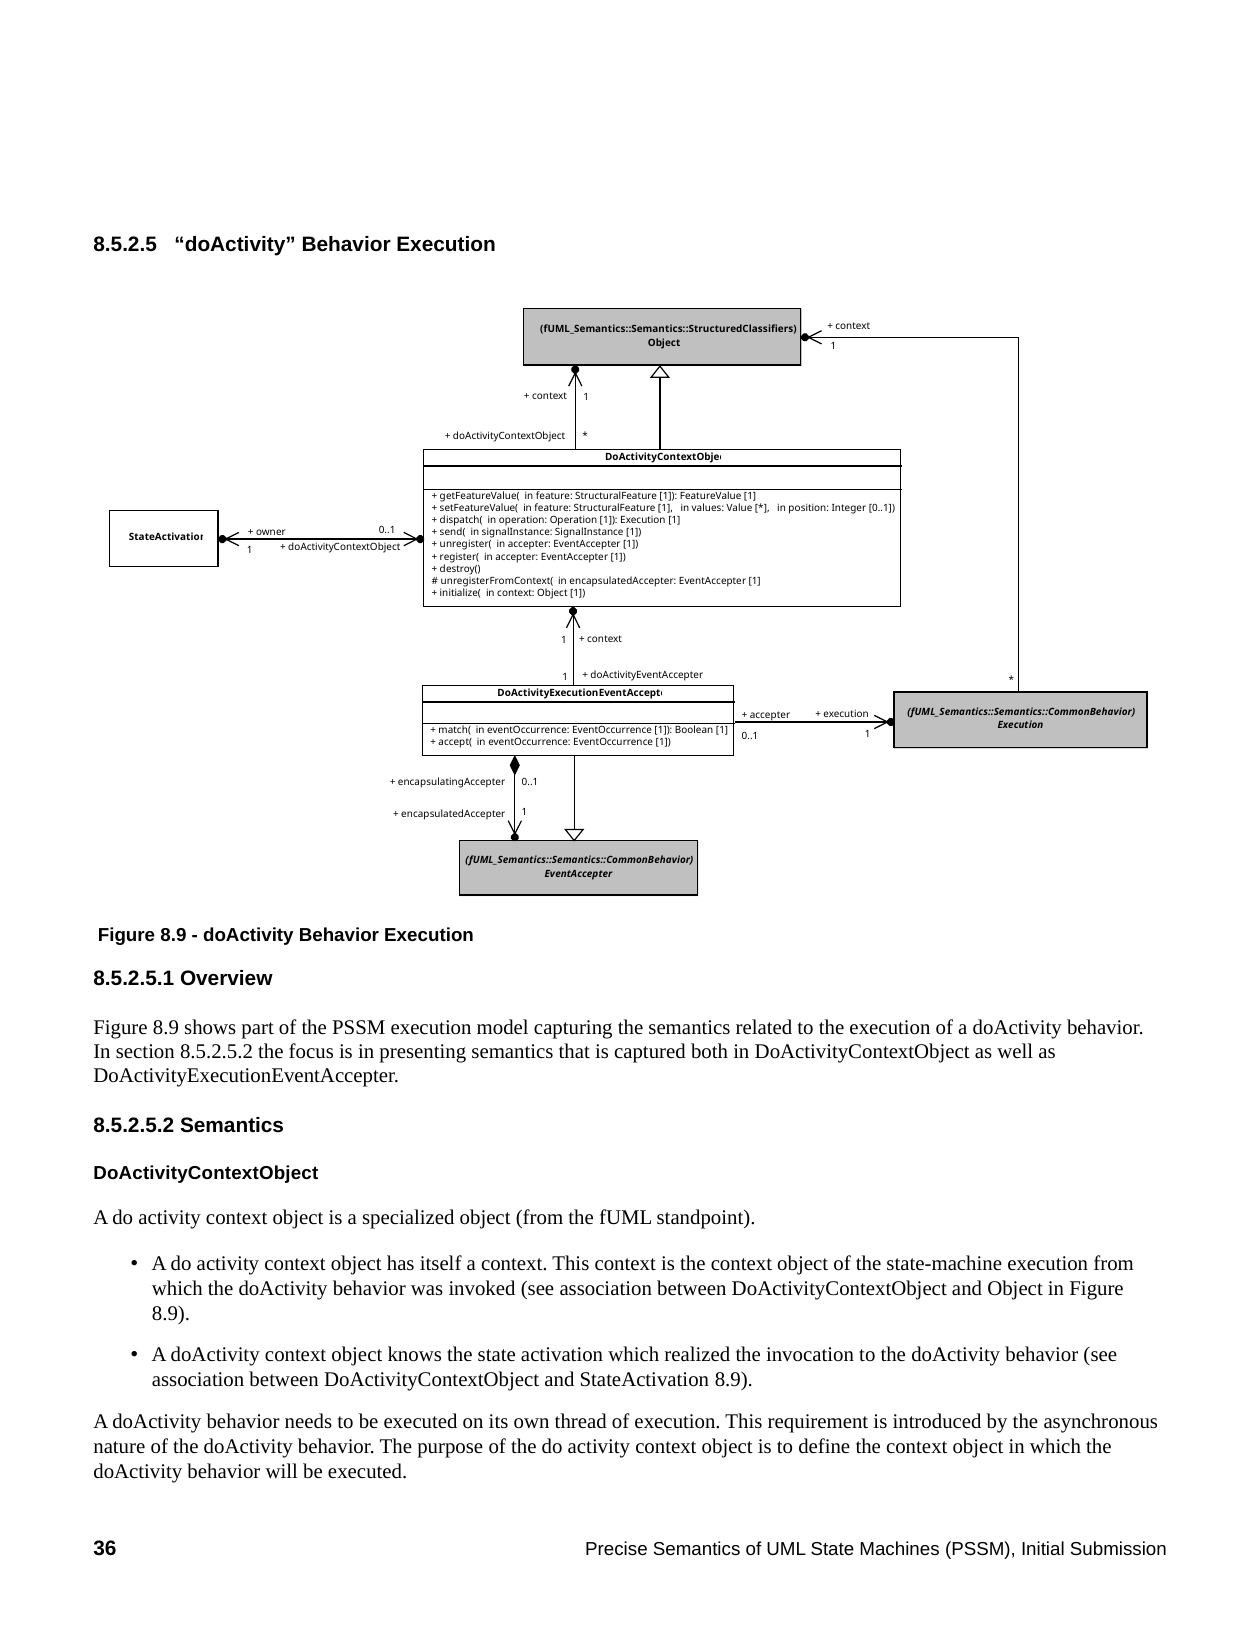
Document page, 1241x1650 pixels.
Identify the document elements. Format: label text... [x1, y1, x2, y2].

text Figure 8.9 shows part of the PSSM execution model capturing the semantics related to the execution of a doActivity behavior. In section 8.5.2.5.2 the focus is in presenting semantics that is captured both in DoActivityContextObject as well as DoActivityExecutionEventAccepter. [93, 1015, 1164, 1087]
subtitle Overview [93, 281, 1164, 990]
subtitle Semantics [93, 1112, 1164, 1137]
text Figure 8.9 - doActivity Behavior Execution [98, 923, 1159, 945]
subtitle DoActivityContextObject [93, 1162, 1164, 1183]
list A doActivity context object knows the state activation which realized the invocation to the doActivity behavior (see association between DoActivityContextObject and StateActivation 8.9). [131, 1341, 1164, 1391]
list A do activity context object has itself a context. This context is the context object of the state-machine execution from which the doActivity behavior was invoked (see association between DoActivityContextObject and Object in Figure 8.9). [131, 1250, 1164, 1325]
text A do activity context object is a specialized object (from the fUML standpoint). [93, 1204, 1164, 1229]
text A doActivity behavior needs to be executed on its own thread of execution. This requirement is introduced by the asynchronous nature of the doActivity behavior. The purpose of the do activity context object is to define the context object in which the doActivity behavior will be executed. [93, 1408, 1164, 1483]
subtitle “doActivity” Behavior Execution [93, 231, 1164, 256]
